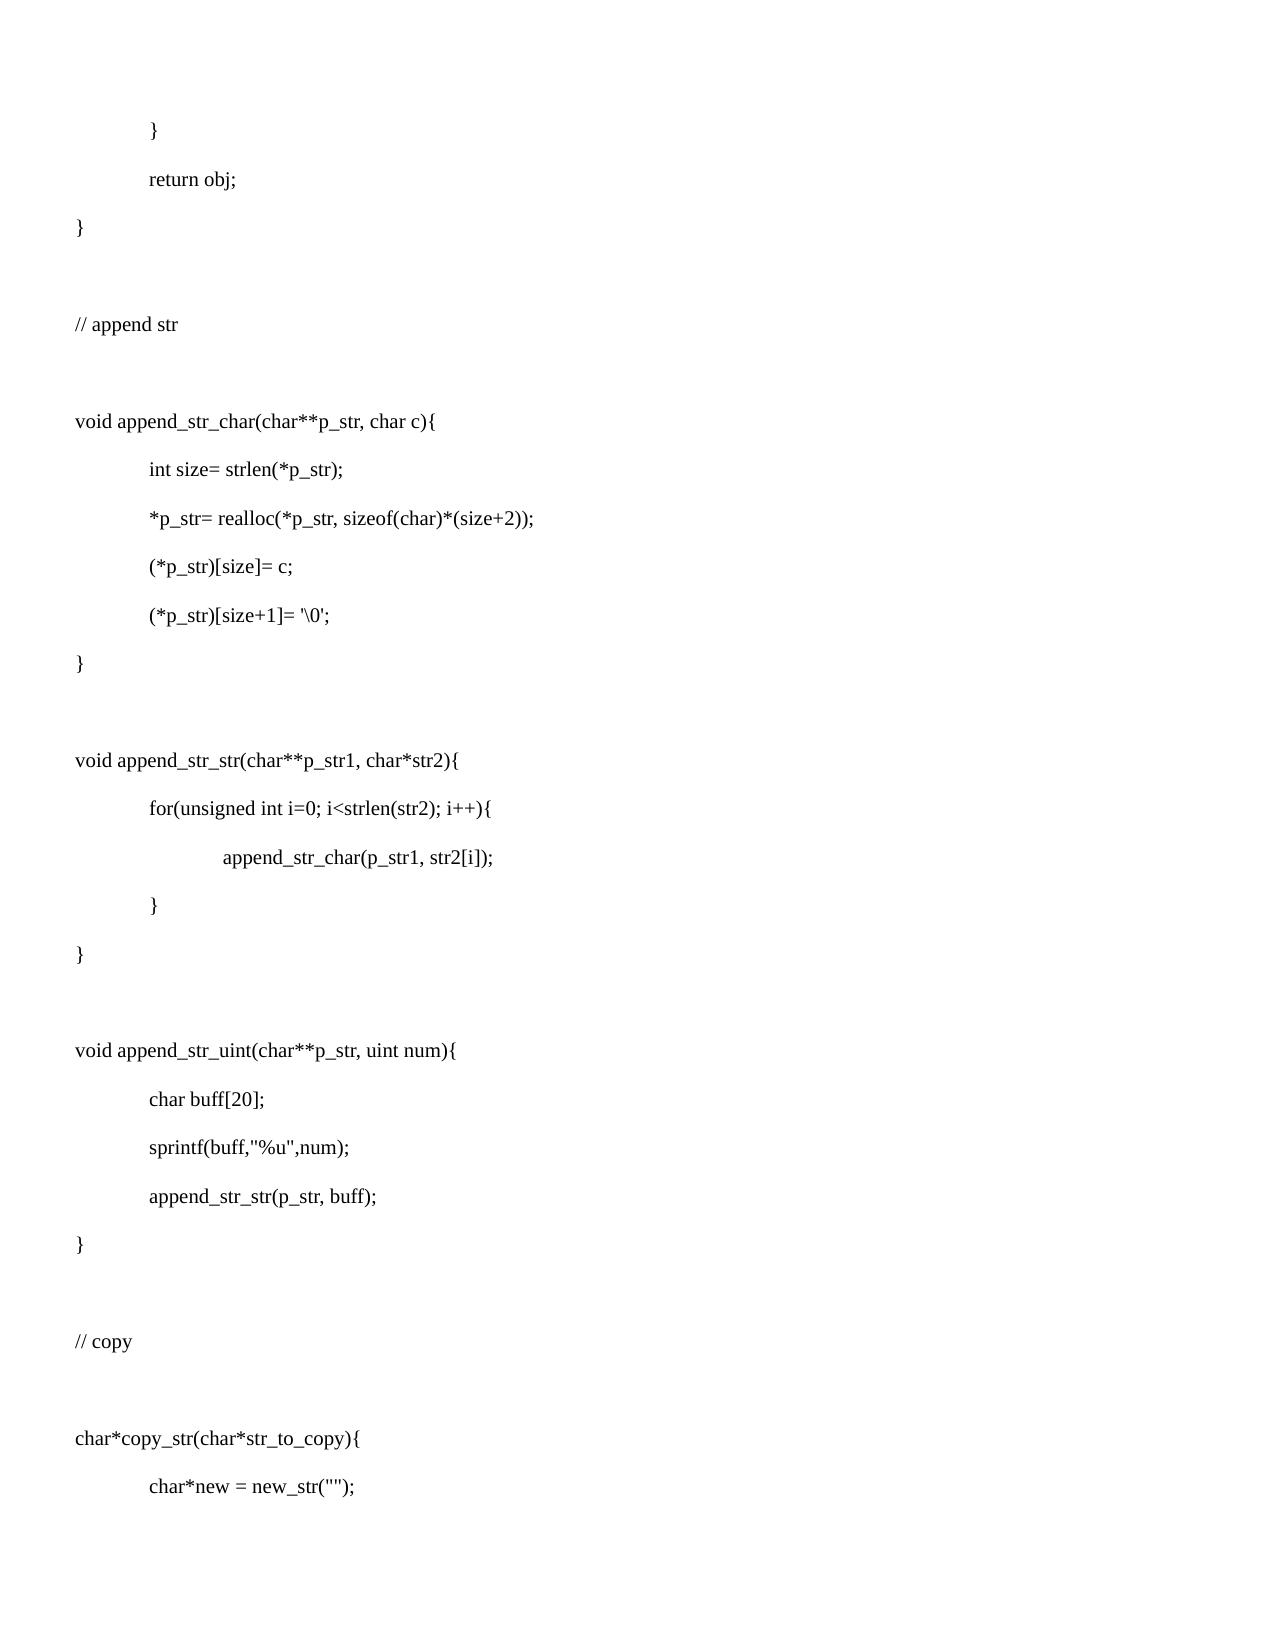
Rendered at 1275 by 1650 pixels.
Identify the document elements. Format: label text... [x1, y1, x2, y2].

text void append_str_uint(char**p_str, uint num){ [75, 1038, 1209, 1062]
text void append_str_char(char**p_str, char c){ [75, 409, 1209, 433]
text (*p_str)[size]= c; [75, 554, 1209, 578]
text } [75, 215, 1209, 239]
text return obj; [75, 167, 1209, 191]
text (*p_str)[size+1]= '\0'; [75, 602, 1209, 627]
text char*copy_str(char*str_to_copy){ [75, 1426, 1209, 1450]
text } [75, 893, 1209, 917]
text char*new = new_str(""); [75, 1474, 1209, 1498]
text // append str [75, 312, 1209, 336]
text } [75, 118, 1209, 142]
text // copy [75, 1329, 1209, 1353]
text void append_str_str(char**p_str1, char*str2){ [75, 748, 1209, 772]
text } [75, 1232, 1209, 1256]
text int size= strlen(*p_str); [75, 457, 1209, 481]
text append_str_char(p_str1, str2[i]); [75, 845, 1209, 869]
text } [75, 942, 1209, 966]
text } [75, 651, 1209, 675]
text *p_str= realloc(*p_str, sizeof(char)*(size+2)); [75, 506, 1209, 530]
text sprintf(buff,"%u",num); [75, 1135, 1209, 1159]
text char buff[20]; [75, 1087, 1209, 1111]
text for(unsigned int i=0; i<strlen(str2); i++){ [75, 796, 1209, 820]
text append_str_str(p_str, buff); [75, 1184, 1209, 1208]
